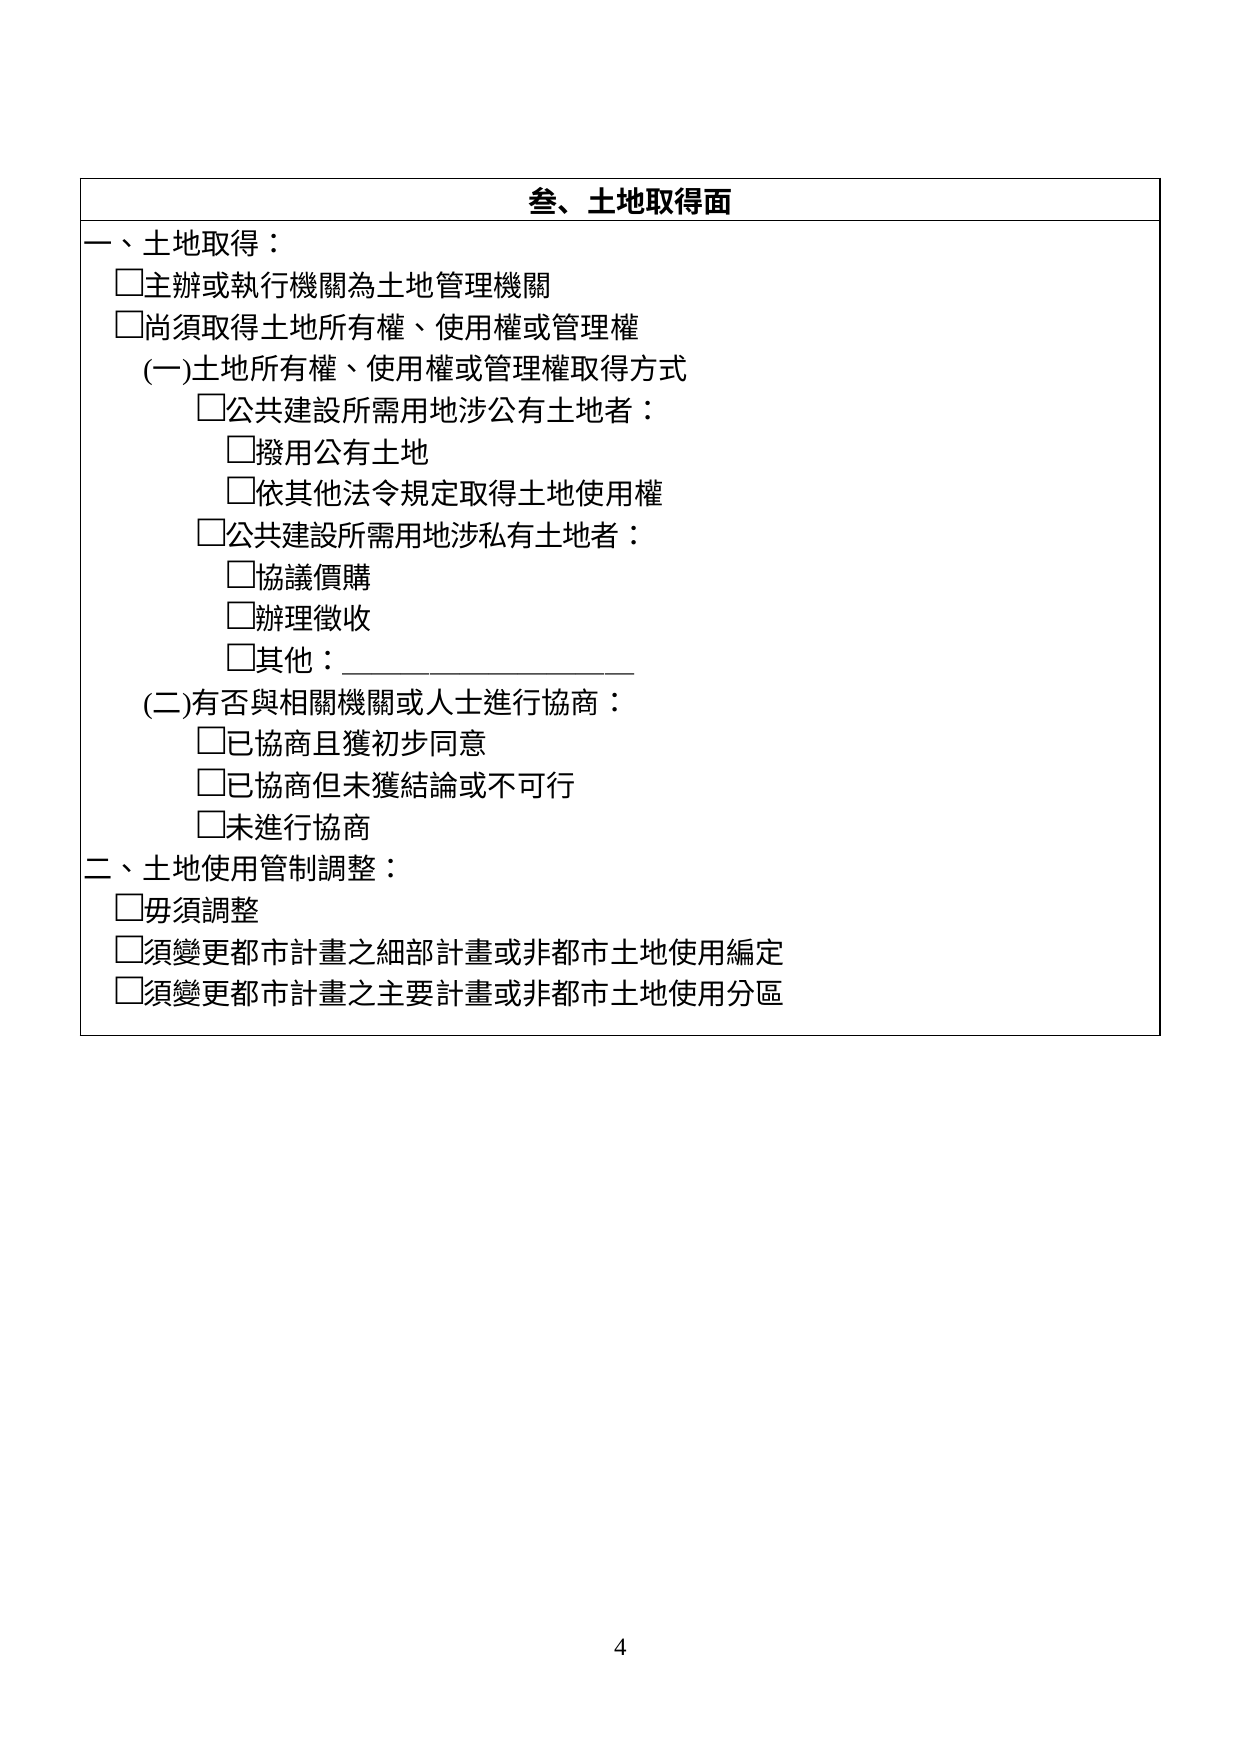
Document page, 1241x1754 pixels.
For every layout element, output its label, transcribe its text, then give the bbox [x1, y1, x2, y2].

table_cell 土地取得： □主辦或執行機關為土地管理機關 □尚須取得土地所有權、使用權或管理權 (一)土地所有權、使用權或管理權取得方式 □公共建設所需用地涉公有土地者： □撥用公有土地 □依其他法令規定取得土地使用權 □公共建設所需用地涉私有土地者： □協議價購 □辦理徵收 □其他：＿＿＿＿＿＿＿＿＿＿ (二)有否與相關機關或人士進行協商： □已協商且獲初步同意 □已協商但未獲結論或不可行 □未進行協商 土地使用管制調整： □毋須調整 □須變更都市計畫之細部計畫或非都市土地使用編定 □須變更都市計畫之主要計畫或非都市土地使用分區 [81, 221, 1159, 1035]
table_header 叁、土地取得面 [81, 179, 1159, 220]
